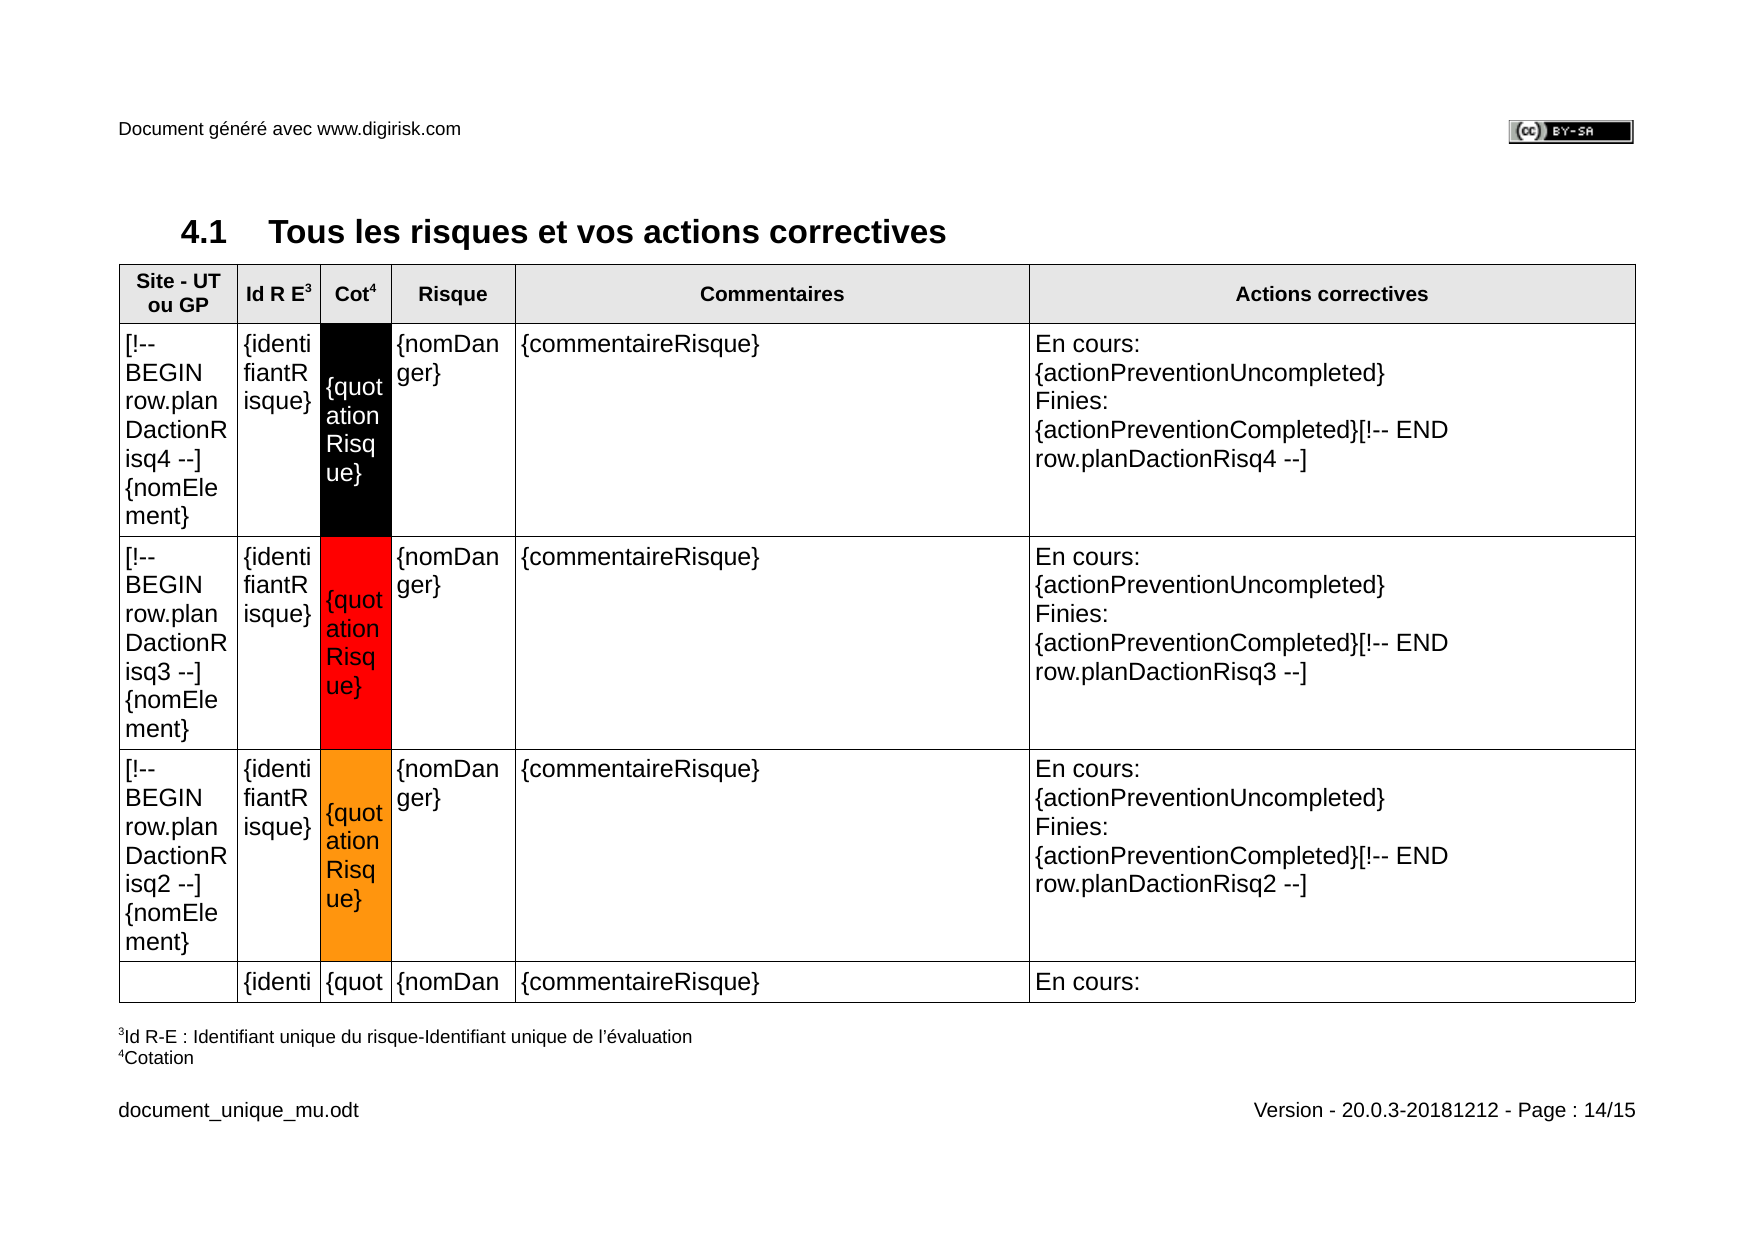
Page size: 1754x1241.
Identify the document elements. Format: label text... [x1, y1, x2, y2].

table_cell [!-- BEGIN row.planDactionRisq4 --]{nomElement} [120, 324, 237, 536]
table_header Actions correctives [1030, 265, 1635, 323]
table_cell {identifiantRisque} [238, 324, 320, 536]
table_cell {nomDan [392, 962, 515, 1002]
picture [1508, 120, 1634, 144]
table_cell {commentaireRisque} [516, 750, 1029, 961]
table_cell {quotationRisque} [321, 750, 391, 961]
table_cell {commentaireRisque} [516, 324, 1029, 536]
table_cell {commentaireRisque} [516, 537, 1029, 749]
table_cell {nomDanger} [392, 537, 515, 749]
subtitle Tous les risques et vos actions correctives [181, 213, 1636, 251]
table_header Risque [392, 265, 515, 323]
table_header Cot [321, 265, 391, 323]
table_header Id R E [238, 265, 320, 323]
table_header Commentaires [516, 265, 1029, 323]
table_cell {quot [321, 962, 391, 1002]
table_cell En cours: {actionPreventionUncompleted} Finies: {actionPreventionCompleted}[!-- END row.planDactionRisq2 --] [1030, 750, 1635, 961]
table_cell {identifiantRisque} [238, 750, 320, 961]
table_cell {commentaireRisque} [516, 962, 1029, 1002]
table_cell {identifiantRisque} [238, 537, 320, 749]
table_cell [120, 962, 237, 1002]
table_cell {identi [238, 962, 320, 1002]
table_header Site - UT ou GP [120, 265, 237, 323]
table_cell {nomDanger} [392, 750, 515, 961]
table_cell En cours: {actionPreventionUncompleted} Finies: {actionPreventionCompleted}[!-- END row.planDactionRisq4 --] [1030, 324, 1635, 536]
table_cell {nomDanger} [392, 324, 515, 536]
table_cell {quotationRisque} [321, 537, 391, 749]
table_cell [!-- BEGIN row.planDactionRisq3 --]{nomElement} [120, 537, 237, 749]
table_cell [!-- BEGIN row.planDactionRisq2 --]{nomElement} [120, 750, 237, 961]
table_cell En cours: [1030, 962, 1635, 1002]
table_cell En cours: {actionPreventionUncompleted} Finies: {actionPreventionCompleted}[!-- END row.planDactionRisq3 --] [1030, 537, 1635, 749]
table_cell {quotationRisque} [321, 324, 391, 536]
